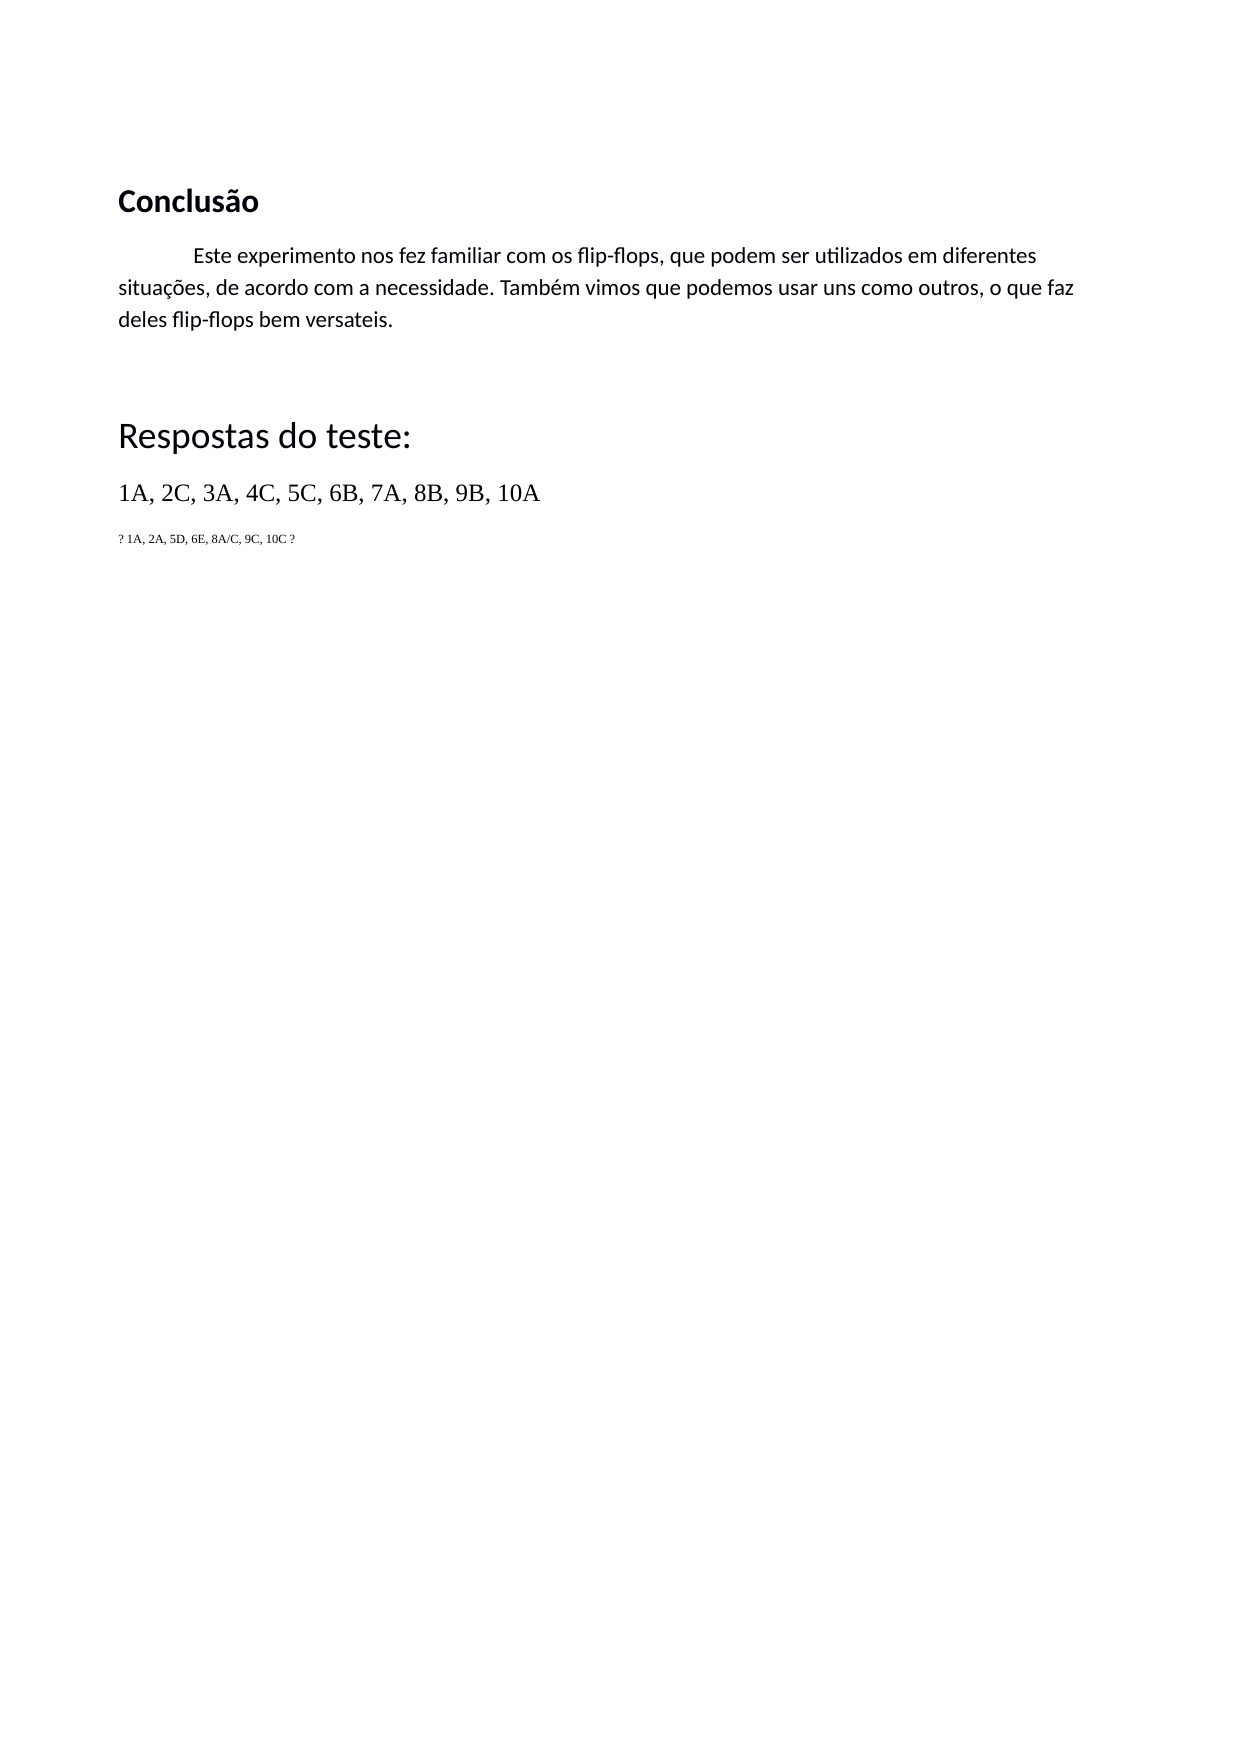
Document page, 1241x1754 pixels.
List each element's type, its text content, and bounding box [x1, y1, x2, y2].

text Conclusão [118, 180, 1122, 220]
text ? 1A, 2A, 5D, 6E, 8A/C, 9C, 10C ? [118, 532, 1122, 547]
text Este experimento nos fez familiar com os flip-flops, que podem ser utilizados em diferentes situações, de acordo com a necessidade. Também vimos que podemos usar uns como outros, o que faz deles flip-flops bem versateis. [118, 241, 1122, 334]
text Respostas do teste: [118, 412, 1122, 457]
text 1A, 2C, 3A, 4C, 5C, 6B, 7A, 8B, 9B, 10A [118, 478, 1122, 507]
